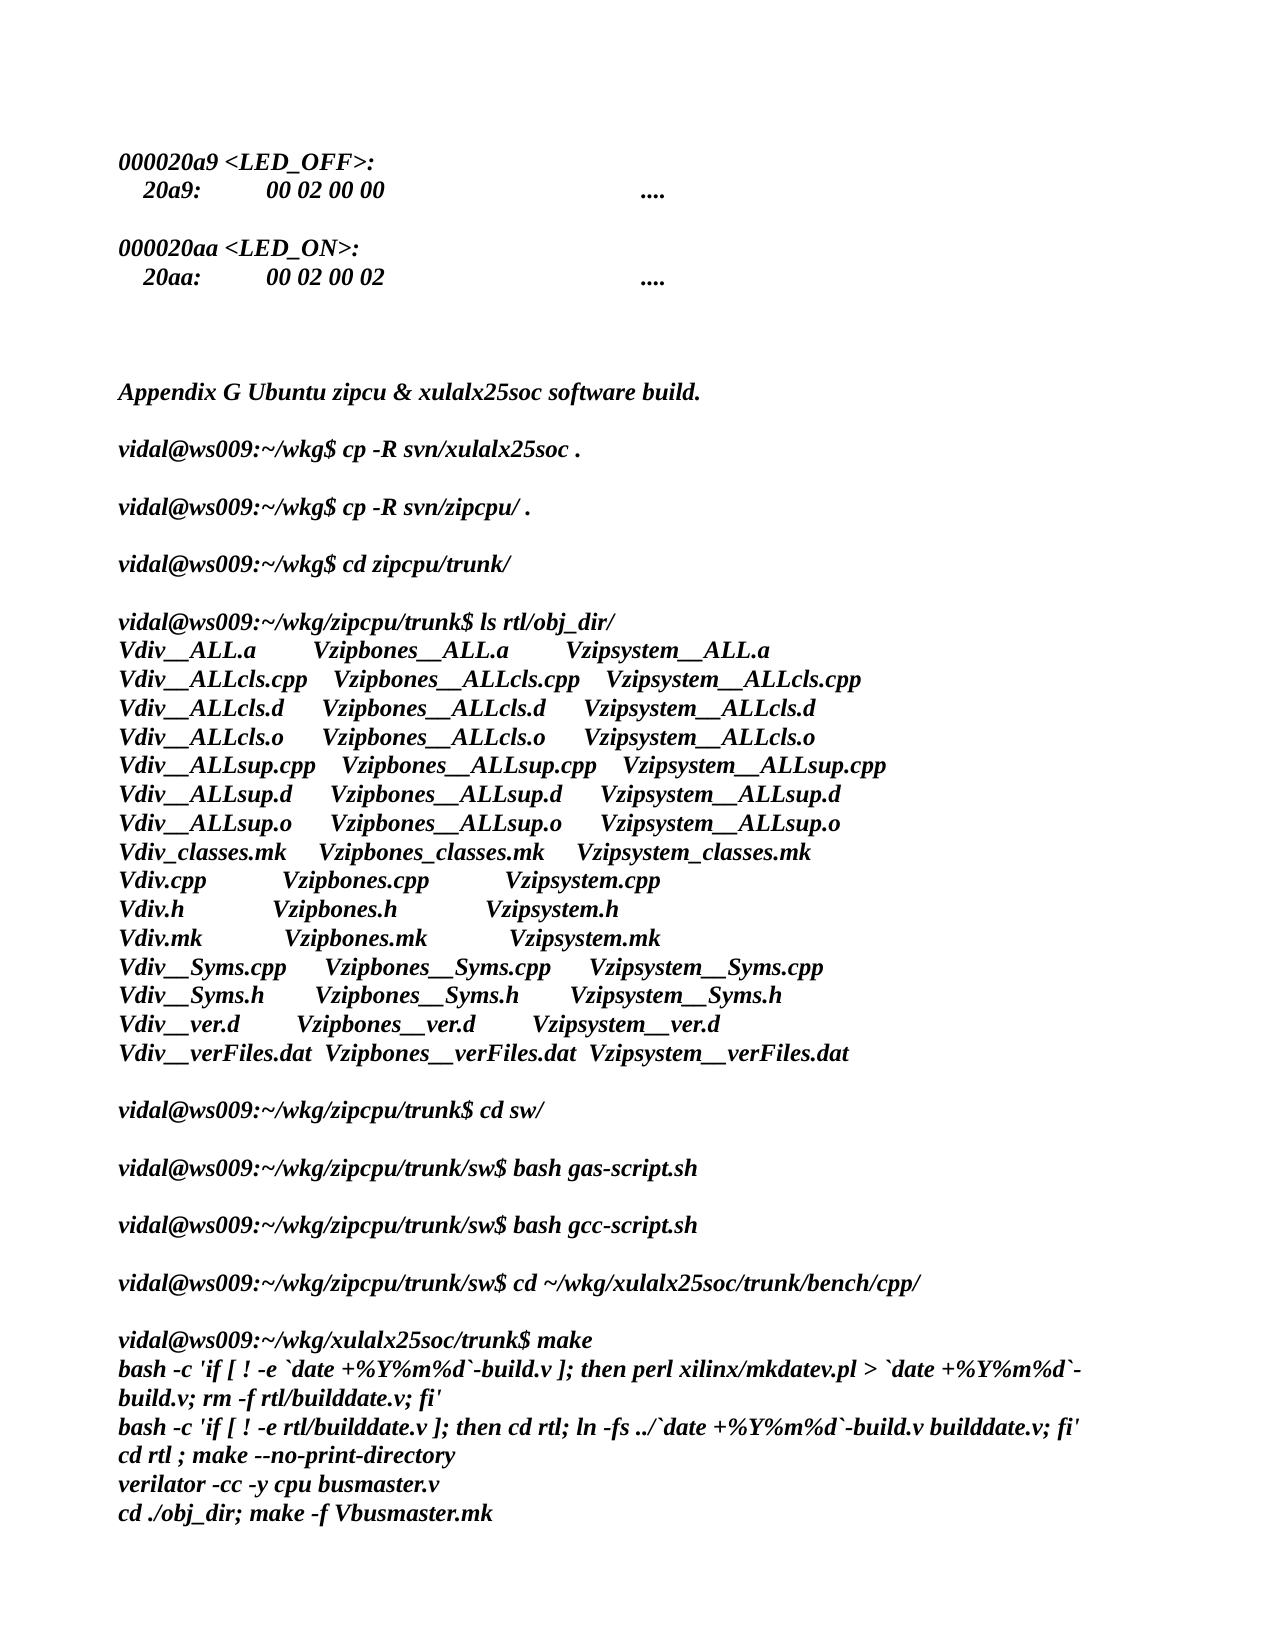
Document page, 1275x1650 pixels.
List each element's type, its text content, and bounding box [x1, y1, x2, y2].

text vidal@ws009:~/wkg$ cd zipcpu/trunk/ [118, 549, 1157, 578]
text Vdiv.cpp Vzipbones.cpp Vzipsystem.cpp [118, 866, 1157, 894]
text vidal@ws009:~/wkg$ cp -R svn/zipcpu/ . [118, 492, 1157, 521]
text Appendix G Ubuntu zipcu & xulalx25soc software build. [118, 377, 1157, 406]
text vidal@ws009:~/wkg/zipcpu/trunk/sw$ bash gcc-script.sh [118, 1211, 1157, 1239]
text verilator -cc -y cpu busmaster.v [118, 1469, 1157, 1498]
text bash -c 'if [ ! -e `date +%Y%m%d`-build.v ]; then perl xilinx/mkdatev.pl > `date +%Y%m%d`-build.v; rm -f rtl/builddate.v; fi' [118, 1354, 1157, 1412]
text Vdiv__Syms.cpp Vzipbones__Syms.cpp Vzipsystem__Syms.cpp [118, 952, 1157, 981]
text vidal@ws009:~/wkg/zipcpu/trunk$ ls rtl/obj_dir/ [118, 607, 1157, 636]
text bash -c 'if [ ! -e rtl/builddate.v ]; then cd rtl; ln -fs ../`date +%Y%m%d`-build.v builddate.v; fi' [118, 1412, 1157, 1441]
text vidal@ws009:~/wkg/zipcpu/trunk$ cd sw/ [118, 1096, 1157, 1124]
text Vdiv_classes.mk Vzipbones_classes.mk Vzipsystem_classes.mk [118, 837, 1157, 866]
text Vdiv__ALL.a Vzipbones__ALL.a Vzipsystem__ALL.a [118, 636, 1157, 664]
text 20a9: 00 02 00 00 .... [118, 176, 1157, 204]
text Vdiv__ver.d Vzipbones__ver.d Vzipsystem__ver.d [118, 1009, 1157, 1038]
text Vdiv__ALLcls.d Vzipbones__ALLcls.d Vzipsystem__ALLcls.d [118, 693, 1157, 722]
text Vdiv__ALLsup.d Vzipbones__ALLsup.d Vzipsystem__ALLsup.d [118, 779, 1157, 808]
text Vdiv.h Vzipbones.h Vzipsystem.h [118, 894, 1157, 923]
text Vdiv.mk Vzipbones.mk Vzipsystem.mk [118, 923, 1157, 952]
text Vdiv__verFiles.dat Vzipbones__verFiles.dat Vzipsystem__verFiles.dat [118, 1038, 1157, 1067]
text cd ./obj_dir; make -f Vbusmaster.mk [118, 1498, 1157, 1527]
text vidal@ws009:~/wkg$ cp -R svn/xulalx25soc . [118, 434, 1157, 463]
text 20aa: 00 02 00 02 .... [118, 262, 1157, 291]
text cd rtl ; make --no-print-directory [118, 1441, 1157, 1469]
text vidal@ws009:~/wkg/zipcpu/trunk/sw$ cd ~/wkg/xulalx25soc/trunk/bench/cpp/ [118, 1268, 1157, 1297]
text Vdiv__ALLsup.cpp Vzipbones__ALLsup.cpp Vzipsystem__ALLsup.cpp [118, 751, 1157, 779]
text Vdiv__ALLcls.cpp Vzipbones__ALLcls.cpp Vzipsystem__ALLcls.cpp [118, 664, 1157, 693]
text vidal@ws009:~/wkg/zipcpu/trunk/sw$ bash gas-script.sh [118, 1153, 1157, 1182]
text Vdiv__ALLsup.o Vzipbones__ALLsup.o Vzipsystem__ALLsup.o [118, 808, 1157, 837]
text 000020aa <LED_ON>: [118, 233, 1157, 262]
text 000020a9 <LED_OFF>: [118, 147, 1157, 176]
text Vdiv__ALLcls.o Vzipbones__ALLcls.o Vzipsystem__ALLcls.o [118, 722, 1157, 751]
text Vdiv__Syms.h Vzipbones__Syms.h Vzipsystem__Syms.h [118, 981, 1157, 1009]
text vidal@ws009:~/wkg/xulalx25soc/trunk$ make [118, 1326, 1157, 1354]
